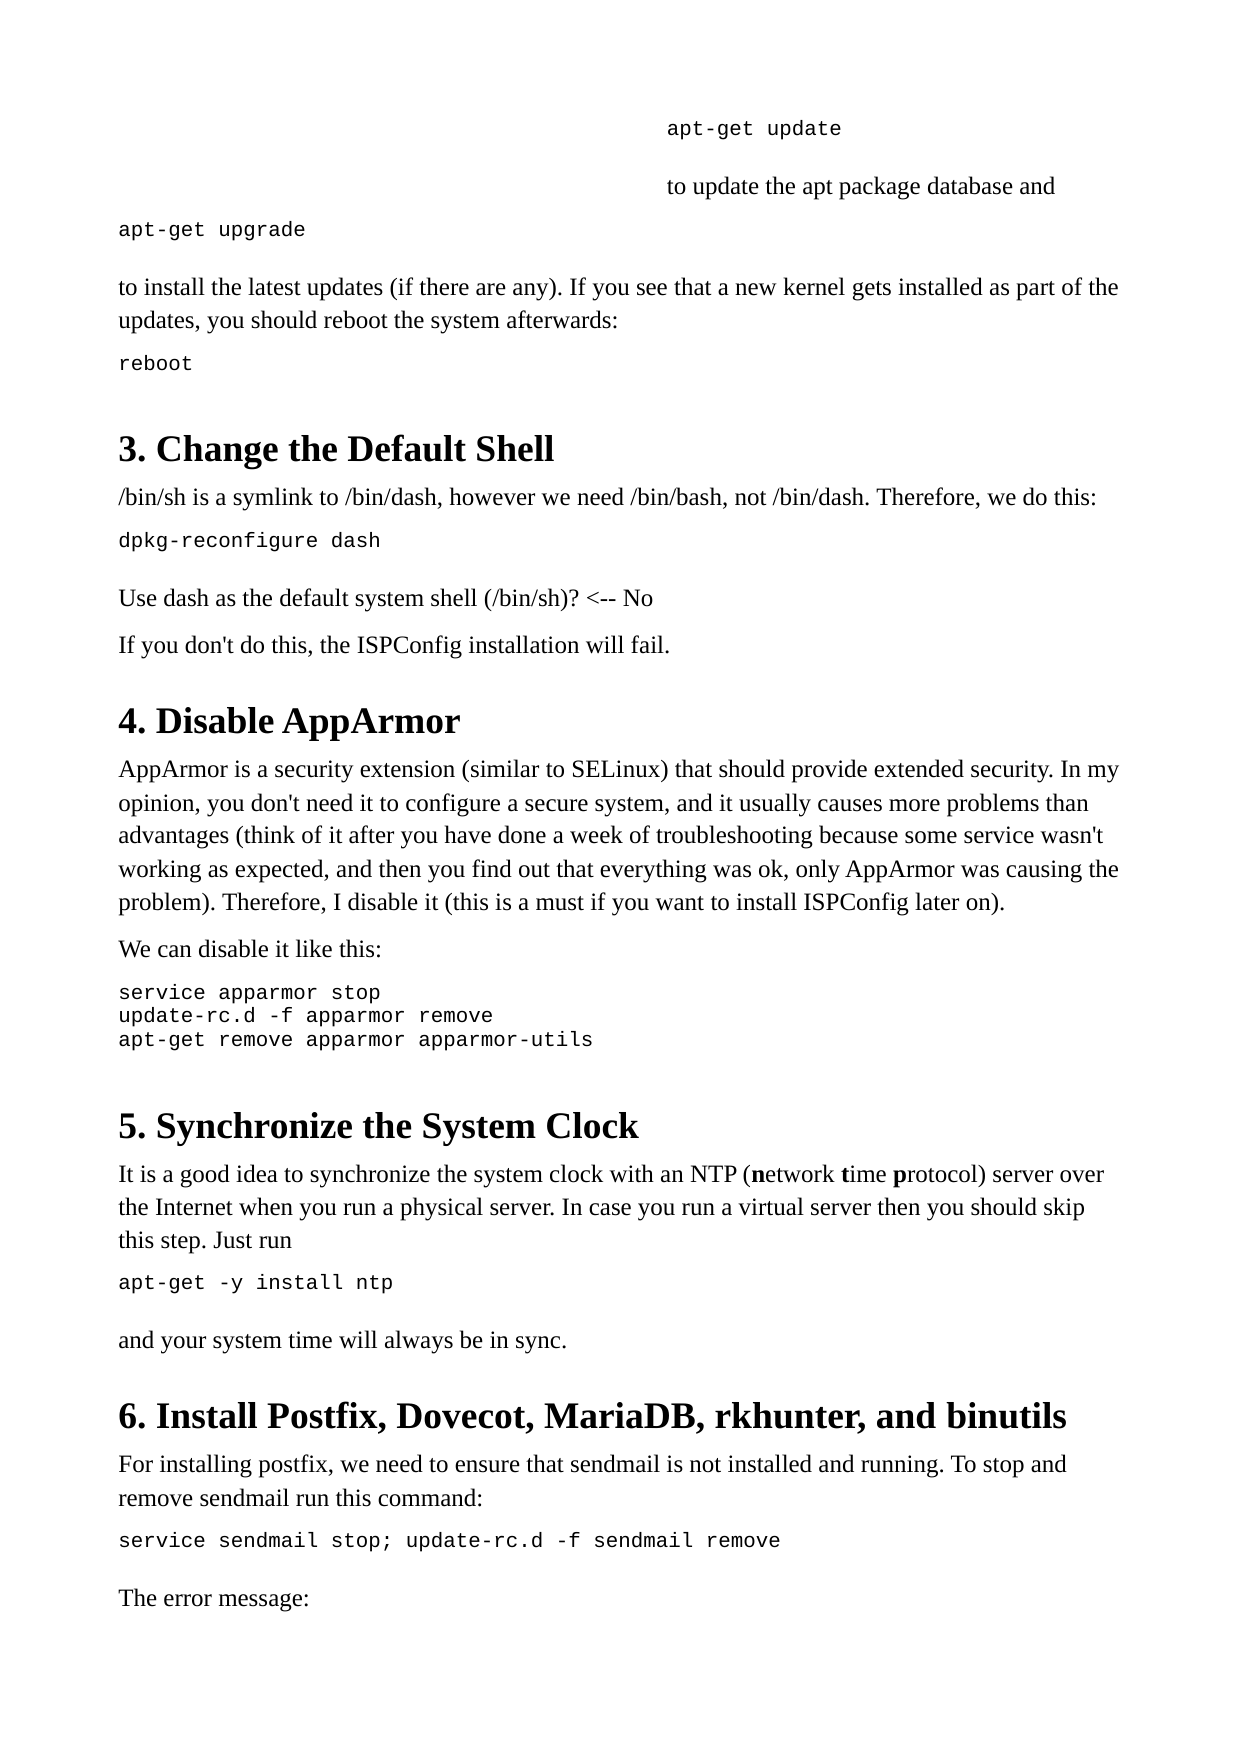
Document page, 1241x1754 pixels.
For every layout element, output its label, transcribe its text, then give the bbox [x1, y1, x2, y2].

text AppArmor is a security extension (similar to SELinux) that should provide extended security. In my opinion, you don't need it to configure a secure system, and it usually causes more problems than advantages (think of it after you have done a week of troubleshooting because some service wasn't working as expected, and then you find out that everything was ok, only AppArmor was causing the problem). Therefore, I disable it (this is a must if you want to install ISPConfig later on). [118, 754, 1122, 915]
text For installing postfix, we need to ensure that sendmail is not installed and running. To stop and remove sendmail run this command: [118, 1449, 1122, 1511]
text Use dash as the default system shell (/bin/sh)? <-- No [118, 583, 1122, 612]
text apt-get -y install ntp [118, 1272, 1122, 1296]
subtitle 5. Synchronize the System Clock [118, 1103, 1122, 1146]
text and your system time will always be in sync. [118, 1326, 1122, 1354]
text It is a good idea to synchronize the system clock with an NTP (network time protocol) server over the Internet when you run a physical server. In case you run a virtual server then you should skip this step. Just run [118, 1159, 1122, 1253]
text /bin/sh is a symlink to /bin/dash, however we need /bin/bash, not /bin/dash. Therefore, we do this: [118, 482, 1122, 511]
subtitle 4. Disable AppArmor [118, 699, 1122, 742]
text reboot [118, 353, 1122, 376]
text The error message: [118, 1583, 1122, 1612]
subtitle 3. Change the Default Shell [118, 427, 1122, 470]
text to update the apt package database and [118, 171, 1122, 200]
text dpkg-reconfigure dash [118, 530, 1122, 553]
text If you don't do this, the ISPConfig installation will fail. [118, 631, 1122, 659]
text apt-get update [118, 118, 1122, 162]
text apt-get remove apparmor apparmor-utils [118, 1029, 1122, 1053]
text service apparmor stop [118, 982, 1122, 1006]
text We can disable it like this: [118, 934, 1122, 963]
text service sendmail stop; update-rc.d -f sendmail remove [118, 1530, 1122, 1554]
text to install the latest updates (if there are any). If you see that a new kernel gets installed as part of the updates, you should reboot the system afterwards: [118, 272, 1122, 334]
text apt-get upgrade [118, 219, 1122, 242]
subtitle 6. Install Postfix, Dovecot, MariaDB, rkhunter, and binutils [118, 1394, 1122, 1437]
text update-rc.d -f apparmor remove [118, 1006, 1122, 1029]
